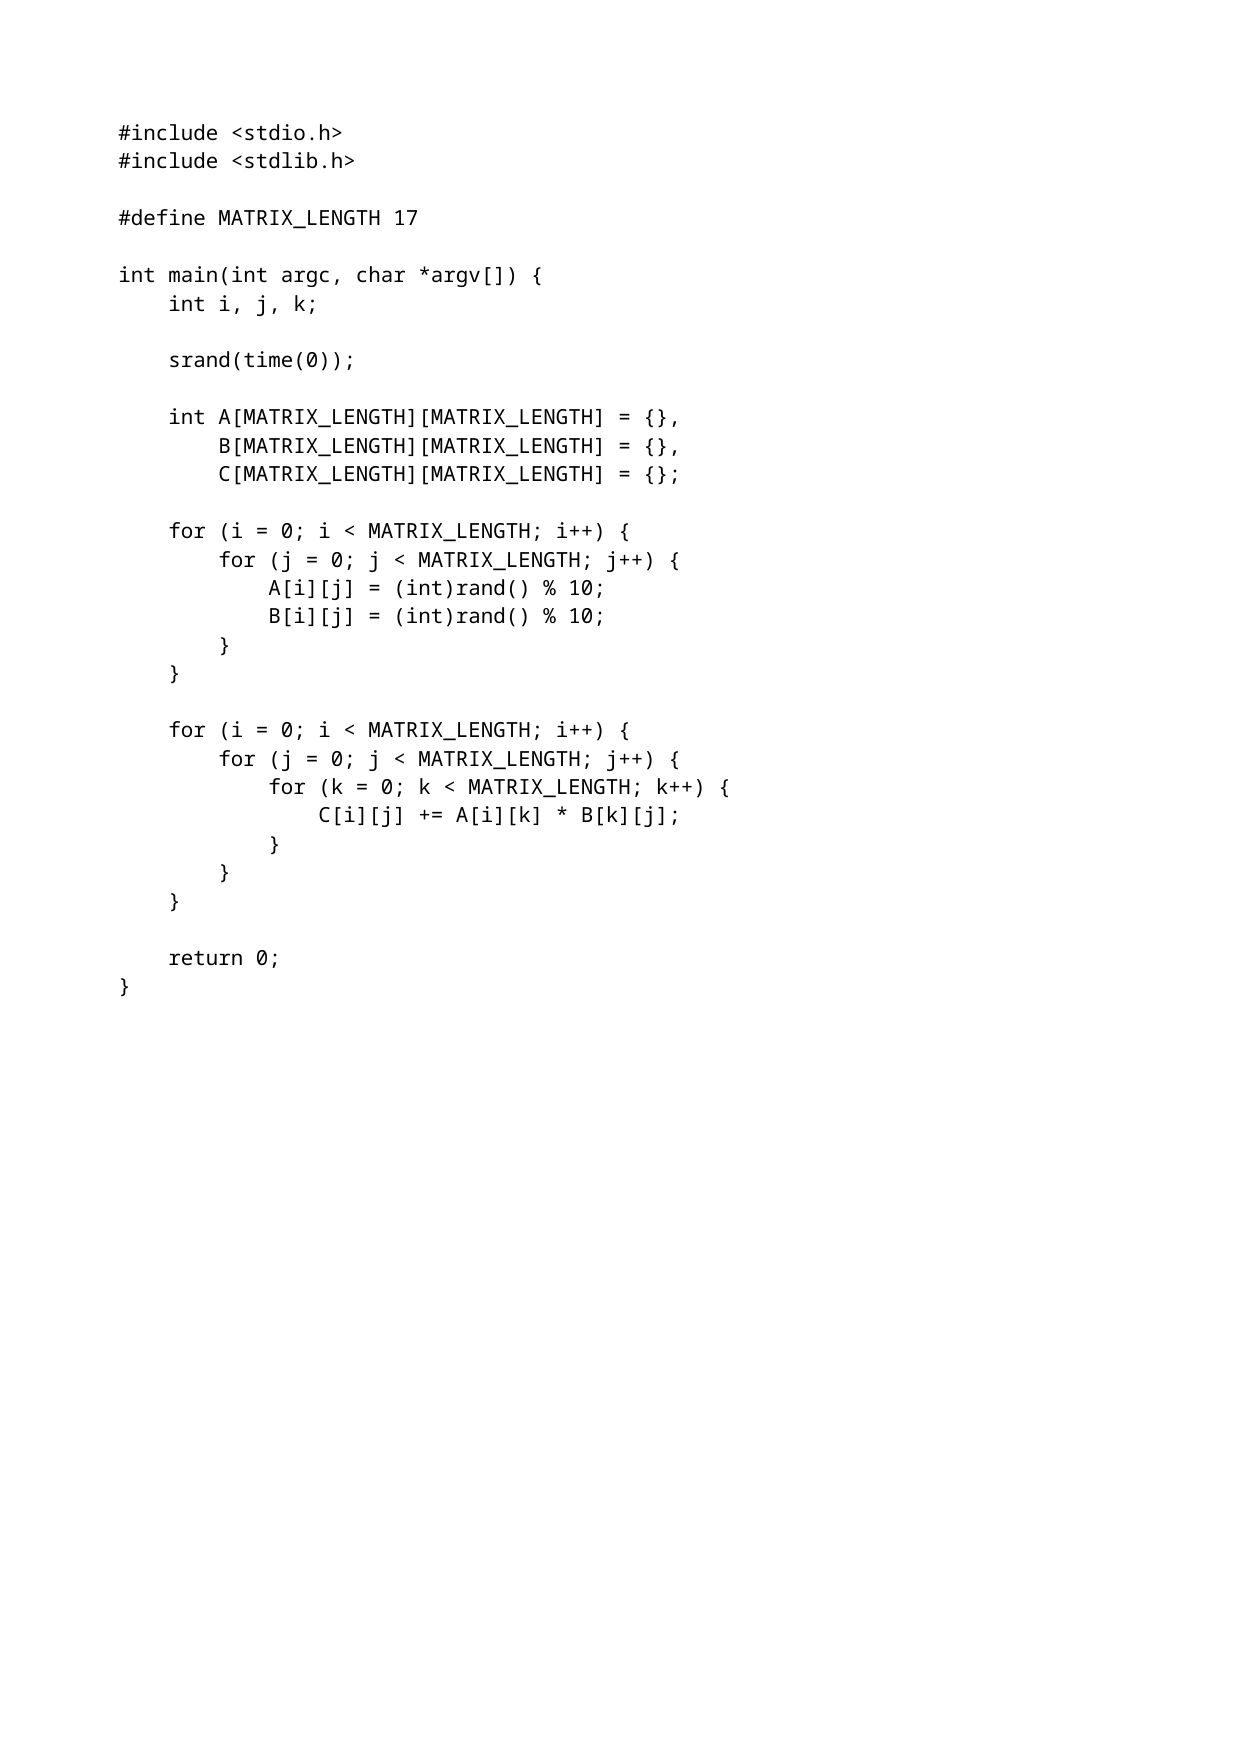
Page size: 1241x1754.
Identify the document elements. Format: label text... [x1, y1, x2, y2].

text srand(time(0)); [118, 346, 1122, 374]
text } [118, 829, 1122, 857]
text for (i = 0; i < MATRIX_LENGTH; i++) { [118, 516, 1122, 545]
text for (i = 0; i < MATRIX_LENGTH; i++) { [118, 715, 1122, 744]
text int A[MATRIX_LENGTH][MATRIX_LENGTH] = {}, [118, 402, 1122, 431]
text } [118, 857, 1122, 886]
text } [118, 658, 1122, 687]
text int main(int argc, char *argv[]) { [118, 260, 1122, 289]
text #define MATRIX_LENGTH 17 [118, 203, 1122, 232]
text A[i][j] = (int)rand() % 10; [118, 573, 1122, 602]
text for (j = 0; j < MATRIX_LENGTH; j++) { [118, 744, 1122, 772]
text for (j = 0; j < MATRIX_LENGTH; j++) { [118, 545, 1122, 573]
text #include <stdlib.h> [118, 147, 1122, 175]
text B[MATRIX_LENGTH][MATRIX_LENGTH] = {}, [118, 431, 1122, 459]
text int i, j, k; [118, 289, 1122, 317]
text for (k = 0; k < MATRIX_LENGTH; k++) { [118, 772, 1122, 801]
text } [118, 971, 1122, 1000]
text return 0; [118, 943, 1122, 971]
text } [118, 630, 1122, 658]
text C[i][j] += A[i][k] * B[k][j]; [118, 801, 1122, 829]
text B[i][j] = (int)rand() % 10; [118, 602, 1122, 630]
text C[MATRIX_LENGTH][MATRIX_LENGTH] = {}; [118, 459, 1122, 488]
text #include <stdio.h> [118, 118, 1122, 147]
text } [118, 886, 1122, 914]
